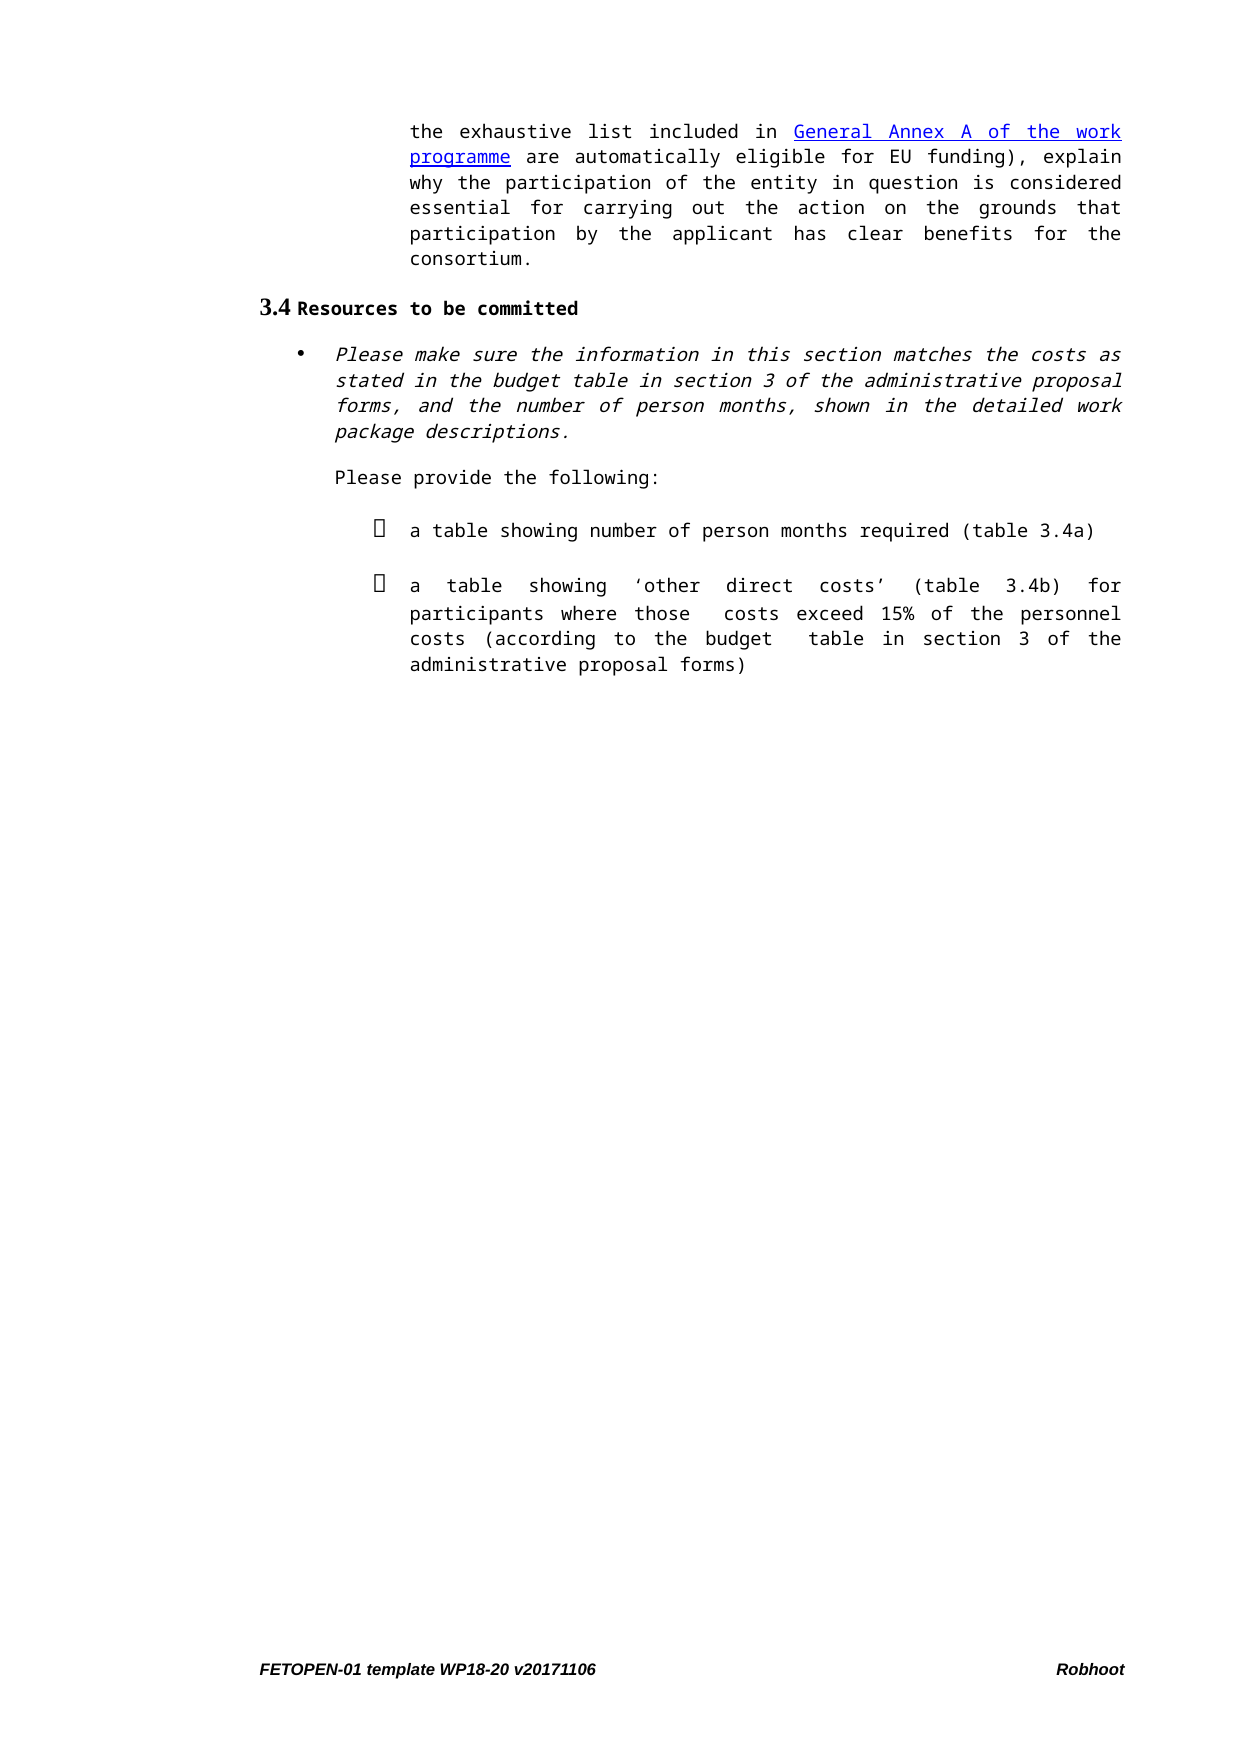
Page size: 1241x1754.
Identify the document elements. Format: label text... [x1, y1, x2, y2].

list Please make sure the information in this section matches the costs as stated in the budget table in section 3 of the administrative proposal forms, and the number of person months, shown in the detailed work package descriptions. [297, 342, 1122, 444]
text the exhaustive list included in General Annex A of the work programme are automatically eligible for EU funding), explain why the participation of the entity in question is considered essential for carrying out the action on the grounds that participation by the applicant has clear benefits for the consortium. [409, 118, 1122, 271]
list a table showing number of person months required (table 3.4a) [372, 511, 1122, 545]
text Please provide the following: [334, 464, 1122, 490]
list Resources to be committed [259, 292, 1122, 321]
list a table showing ‘other direct costs’ (table 3.4b) for participants where those costs exceed 15% of the personnel costs (according to the budget table in section 3 of the administrative proposal forms) [372, 566, 1122, 676]
